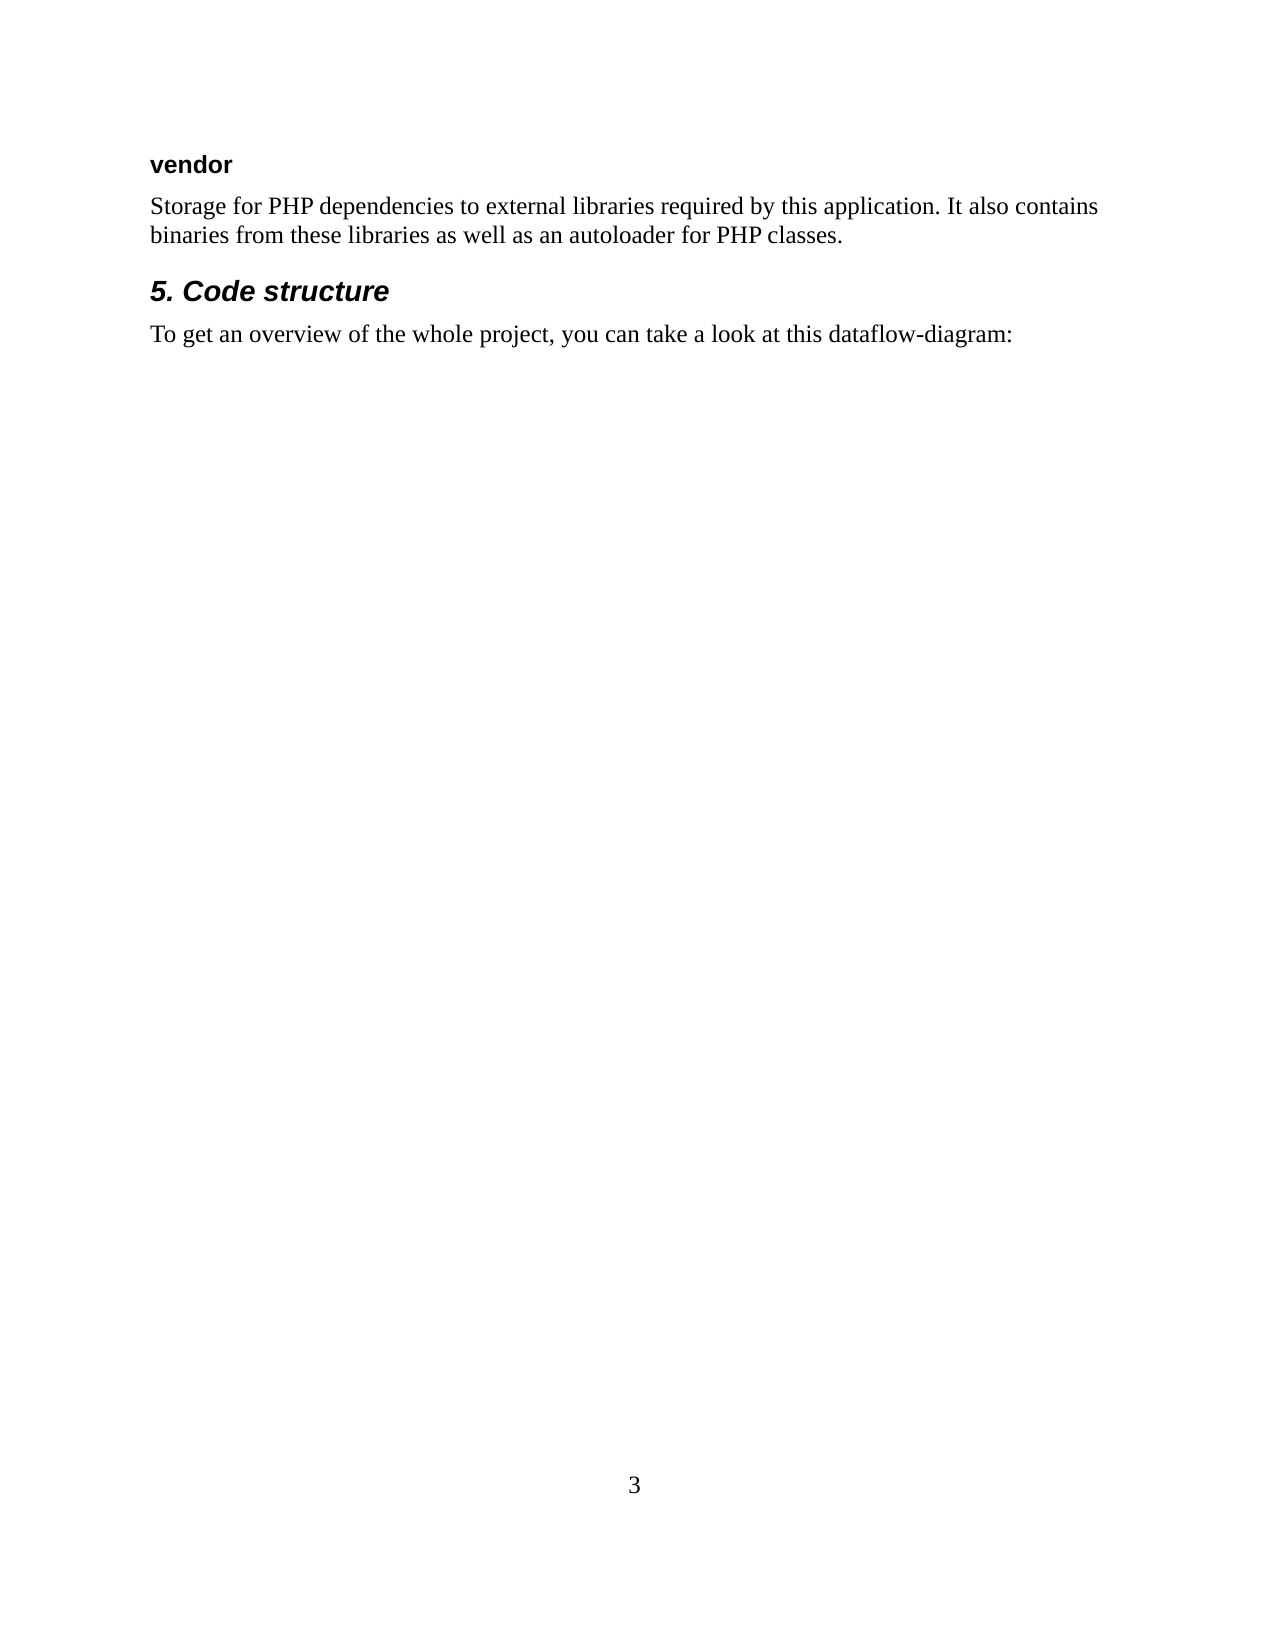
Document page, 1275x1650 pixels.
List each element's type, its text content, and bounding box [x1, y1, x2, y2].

subtitle vendor [150, 150, 1125, 178]
subtitle 5. Code structure [150, 273, 1125, 307]
text Storage for PHP dependencies to external libraries required by this application. It also contains binaries from these libraries as well as an autoloader for PHP classes. [150, 191, 1125, 248]
text To get an overview of the whole project, you can take a look at this dataflow-diagram: [150, 319, 1125, 348]
